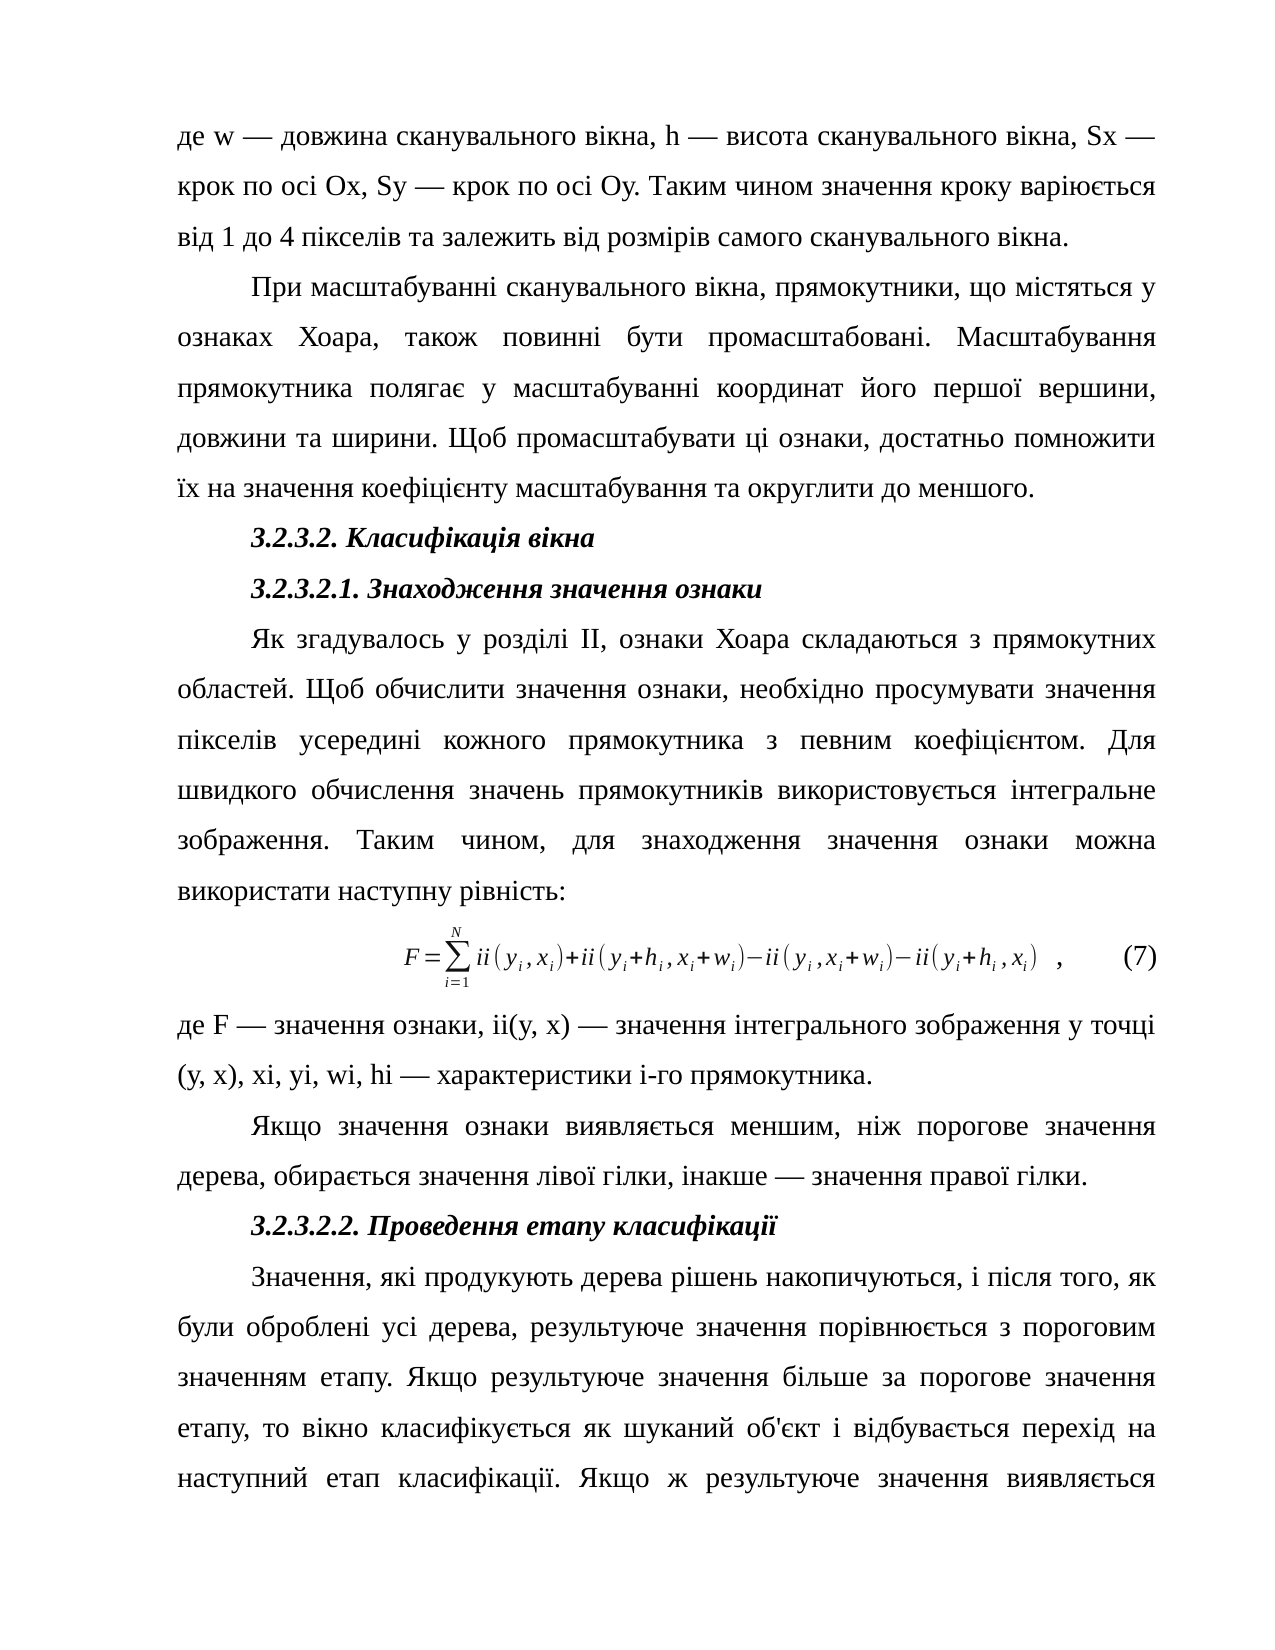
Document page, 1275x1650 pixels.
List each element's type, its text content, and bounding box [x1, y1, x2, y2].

text 3.2.3.2.1. Знаходження значення ознаки [177, 571, 1157, 604]
text 3.2.3.2. Класифікація вікна [177, 521, 1157, 554]
text Значення, які продукують дерева рішень накопичуються, і після того, як були оброблені усі дерева, результуюче значення порівнюється з пороговим значенням етапу. Якщо результуюче значення більше за порогове значення етапу, то вікно класифікується як шуканий об'єкт і відбувається перехід на наступний етап класифікації. Якщо ж результуюче значення виявляється [177, 1259, 1157, 1493]
text При масштабуванні сканувального вікна, прямокутники, що містяться у ознаках Хоара, також повинні бути промасштабовані. Масштабування прямокутника полягає у масштабуванні координат його першої вершини, довжини та ширини. Щоб промасштабувати ці ознаки, достатньо помножити їх на значення коефіцієнту масштабування та округлити до меншого. [177, 269, 1157, 504]
text Як згадувалось у розділі ІІ, ознаки Хоара складаються з прямокутних областей. Щоб обчислити значення ознаки, необхідно просумувати значення пікселів усередині кожного прямокутника з певним коефіцієнтом. Для швидкого обчислення значень прямокутників використовується інтегральне зображення. Таким чином, для знаходження значення ознаки можна використати наступну рівність: [177, 621, 1157, 906]
text де w — довжина сканувального вікна, h — висота сканувального вікна, Sx — крок по осі Ох, Sy — крок по осі Оу. Таким чином значення кроку варіюється від 1 до 4 пікселів та залежить від розмірів самого сканувального вікна. [177, 118, 1157, 252]
text 3.2.3.2.2. Проведення етапу класифікації [177, 1208, 1157, 1242]
text Якщо значення ознаки виявляється меншим, ніж порогове значення дерева, обирається значення лівої гілки, інакше — значення правої гілки. [177, 1108, 1157, 1192]
text , (7) [177, 923, 1157, 990]
text де F — значення ознаки, ii(y, x) — значення інтегрального зображення у точці (у, х), xi, yi, wi, hi — характеристики і-го прямокутника. [177, 1007, 1157, 1091]
